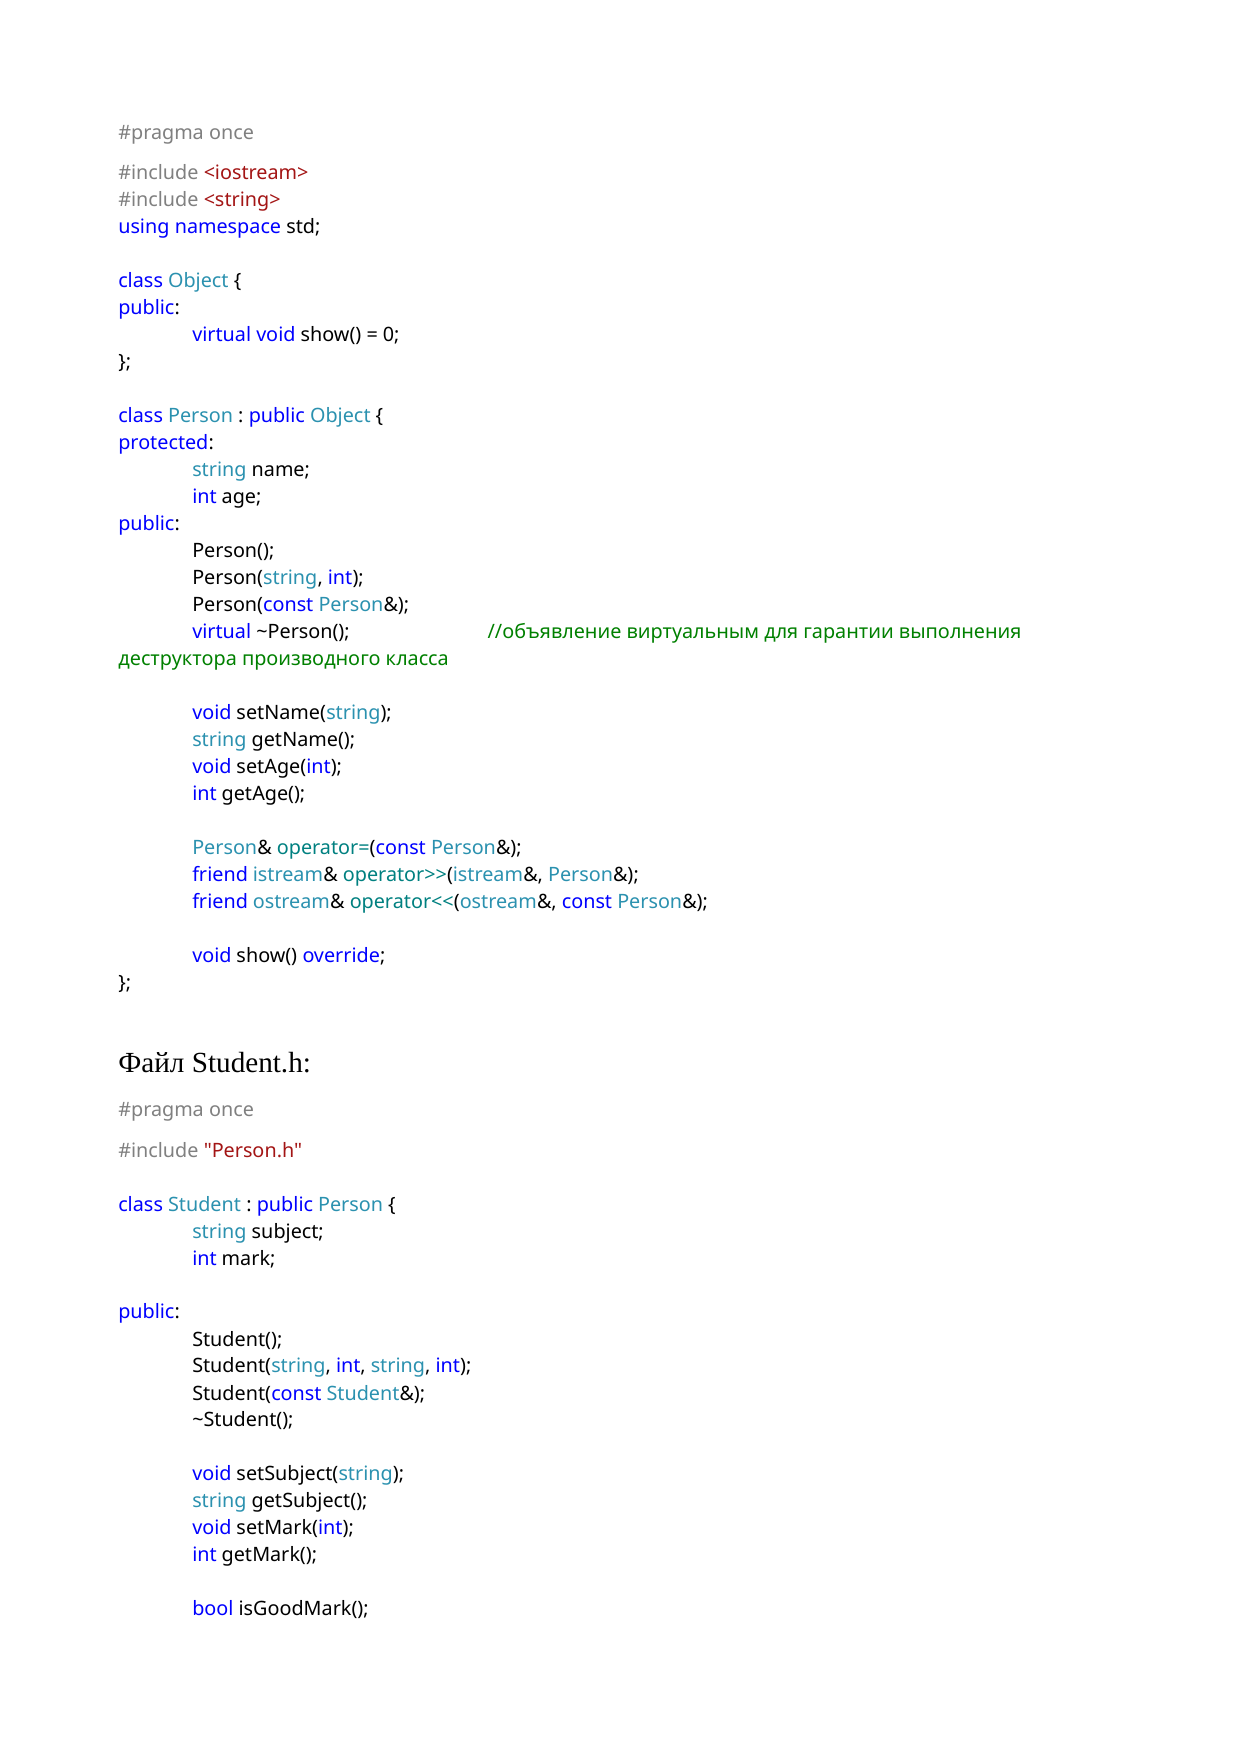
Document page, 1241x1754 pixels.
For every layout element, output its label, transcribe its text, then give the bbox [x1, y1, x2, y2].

text string getSubject(); [118, 1487, 1122, 1514]
text int age; [118, 482, 1122, 509]
text Student(const Student&); [118, 1379, 1122, 1406]
text Person& operator=(const Person&); [118, 833, 1122, 860]
text virtual ~Person(); //объявление виртуальным для гарантии выполнения деструктора производного класса [118, 617, 1122, 671]
text class Person : public Object { [118, 401, 1122, 428]
text class Student : public Person { [118, 1190, 1122, 1217]
text #pragma once [118, 118, 1122, 145]
text #pragma once [118, 1096, 1122, 1122]
text #include "Person.h" [118, 1136, 1122, 1163]
text #include <string> [118, 186, 1122, 212]
text Student(string, int, string, int); [118, 1352, 1122, 1379]
text Person(const Person&); [118, 590, 1122, 617]
text string name; [118, 455, 1122, 482]
text void setMark(int); [118, 1514, 1122, 1541]
text void setAge(int); [118, 752, 1122, 779]
text }; [118, 968, 1122, 995]
text public: [118, 1298, 1122, 1325]
text ~Student(); [118, 1406, 1122, 1433]
text class Object { [118, 266, 1122, 293]
text Person(); [118, 536, 1122, 563]
text void setSubject(string); [118, 1460, 1122, 1487]
text friend ostream& operator<<(ostream&, const Person&); [118, 887, 1122, 914]
text protected: [118, 428, 1122, 455]
text string subject; [118, 1217, 1122, 1244]
text bool isGoodMark(); [118, 1594, 1122, 1622]
text void show() override; [118, 941, 1122, 968]
text #include <iostream> [118, 158, 1122, 186]
text friend istream& operator>>(istream&, Person&); [118, 860, 1122, 887]
text public: [118, 293, 1122, 320]
text string getName(); [118, 725, 1122, 752]
text Person(string, int); [118, 563, 1122, 590]
text Student(); [118, 1325, 1122, 1352]
text int getAge(); [118, 779, 1122, 806]
text Файл Student.h: [118, 1045, 1122, 1079]
text virtual void show() = 0; [118, 320, 1122, 347]
text public: [118, 509, 1122, 536]
text int getMark(); [118, 1541, 1122, 1568]
text void setName(string); [118, 698, 1122, 725]
text int mark; [118, 1244, 1122, 1271]
text }; [118, 347, 1122, 374]
text using namespace std; [118, 212, 1122, 239]
